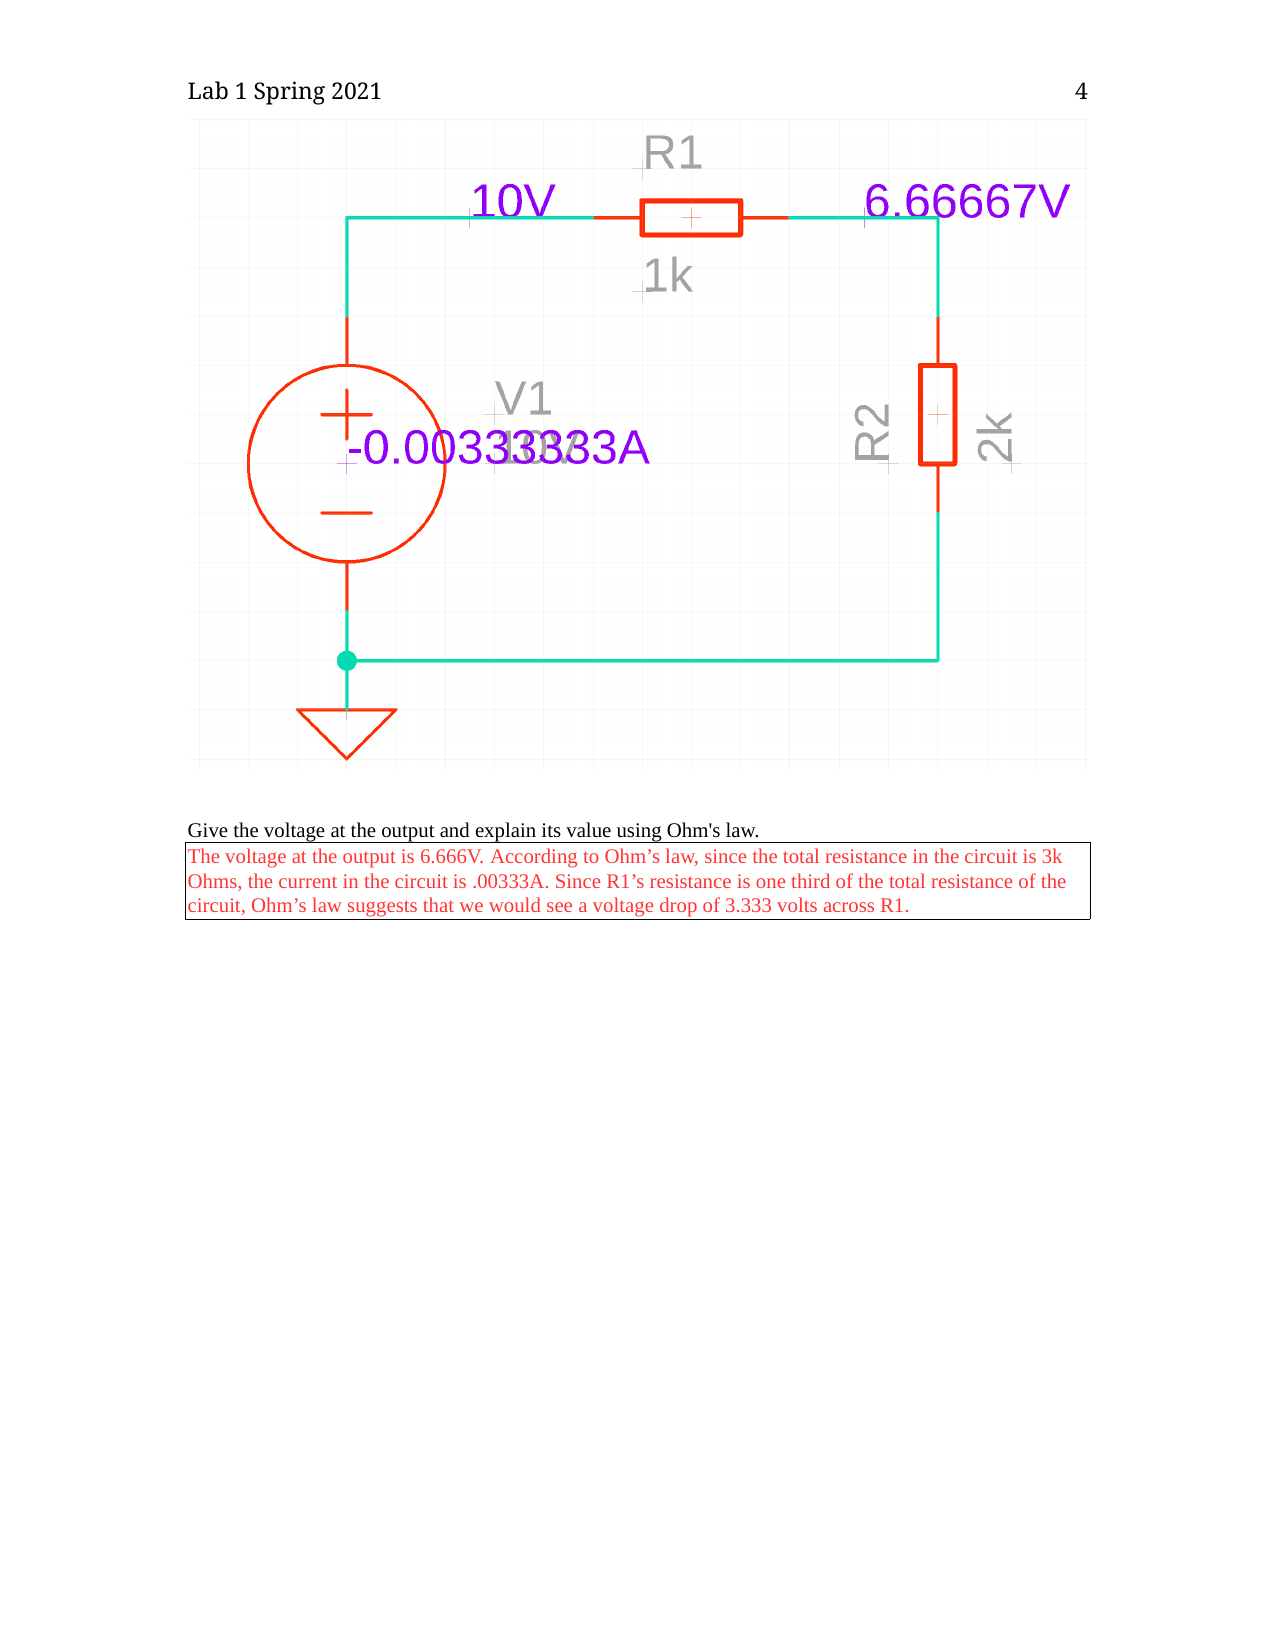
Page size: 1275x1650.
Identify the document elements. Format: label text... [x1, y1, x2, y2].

picture [187, 119, 1088, 770]
text The voltage at the output is 6.666V. According to Ohm’s law, since the total resistance in the circuit is 3k Ohms, the current in the circuit is .00333A. Since R1’s resistance is one third of the total resistance of the circuit, Ohm’s law suggests that we would see a voltage drop of 3.333 volts across R1. [186, 843, 1090, 919]
text Give the voltage at the output and explain its value using Ohm's law. [187, 818, 1087, 842]
